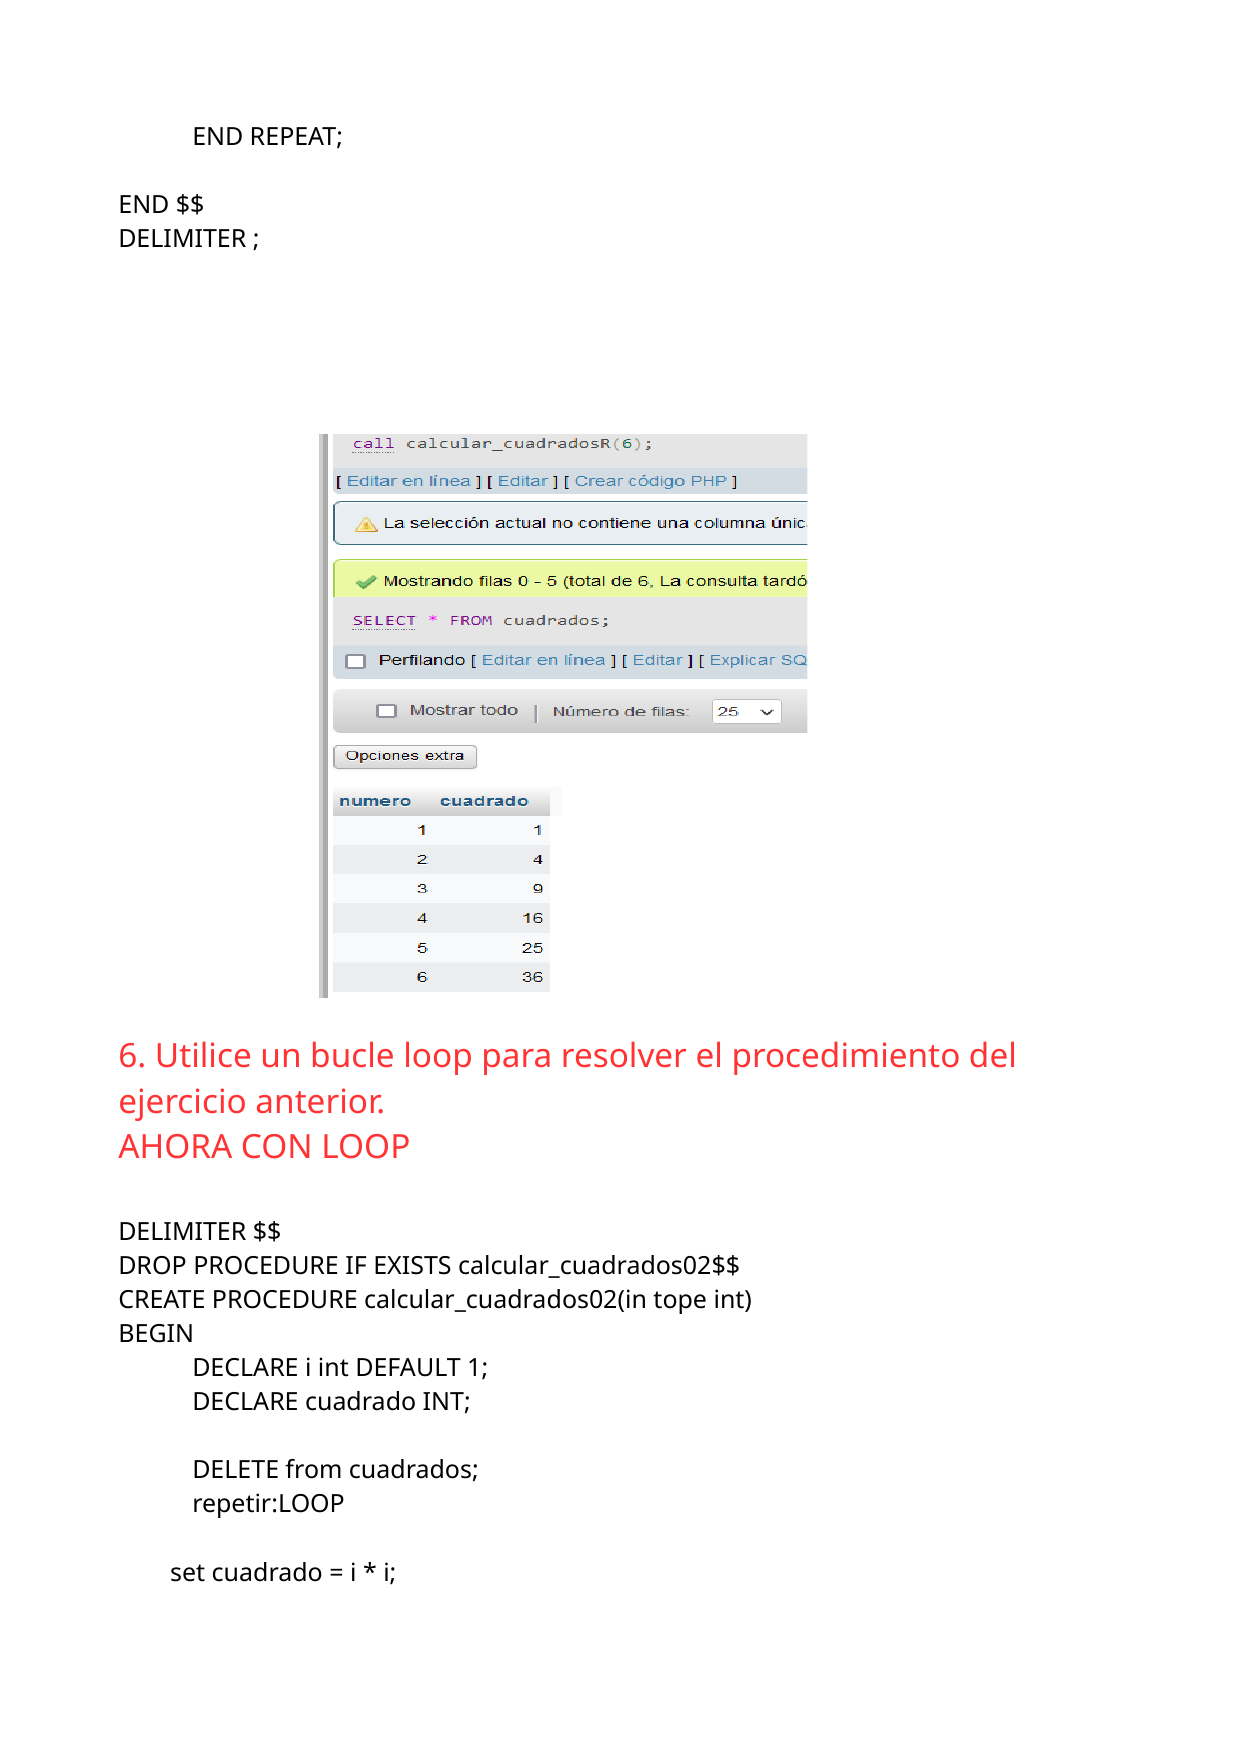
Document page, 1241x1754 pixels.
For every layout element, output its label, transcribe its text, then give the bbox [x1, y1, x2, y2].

text DECLARE cuadrado INT; [118, 1384, 1122, 1418]
text CREATE PROCEDURE calcular_cuadrados02(in tope int) [118, 1282, 1122, 1316]
text AHORA CON LOOP [118, 1123, 1122, 1168]
text END $$ [118, 186, 1122, 220]
picture [319, 434, 808, 998]
text DELIMITER ; [118, 220, 1122, 254]
text END REPEAT; [118, 118, 1122, 152]
text DECLARE i int DEFAULT 1; [118, 1350, 1122, 1384]
text 6. Utilice un bucle loop para resolver el procedimiento del ejercicio anterior. [118, 1032, 1122, 1123]
text DELIMITER $$ [118, 1214, 1122, 1248]
text repetir:LOOP [118, 1486, 1122, 1520]
text DELETE from cuadrados; [118, 1452, 1122, 1486]
text BEGIN [118, 1316, 1122, 1350]
text set cuadrado = i * i; [118, 1554, 1122, 1588]
text DROP PROCEDURE IF EXISTS calcular_cuadrados02$$ [118, 1248, 1122, 1282]
